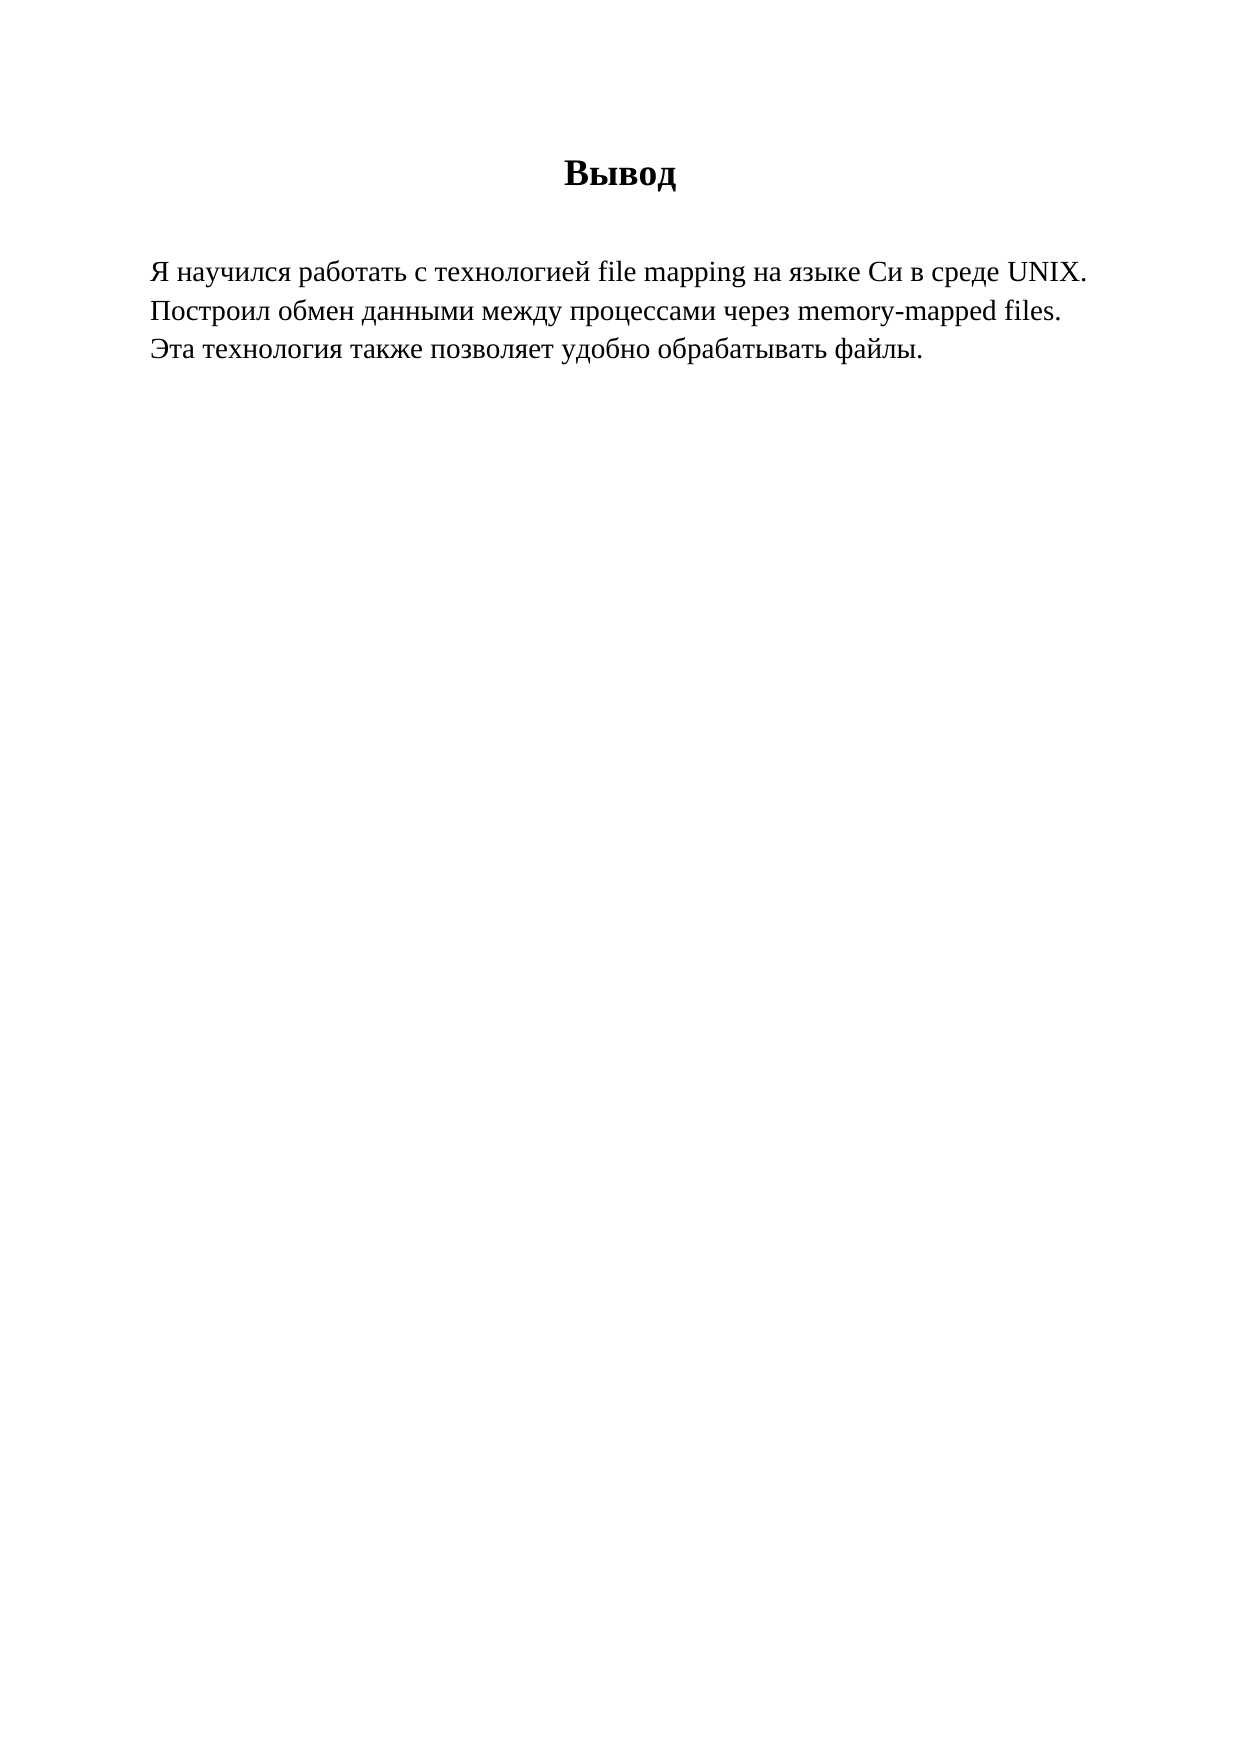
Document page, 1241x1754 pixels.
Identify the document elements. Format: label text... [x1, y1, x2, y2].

subtitle Вывод [150, 150, 1090, 193]
text Я научился работать с технологией file mapping на языке Си в среде UNIX. Построил обмен данными между процессами через memory-mapped files. Эта технология также позволяет удобно обрабатывать файлы. [150, 254, 1090, 365]
